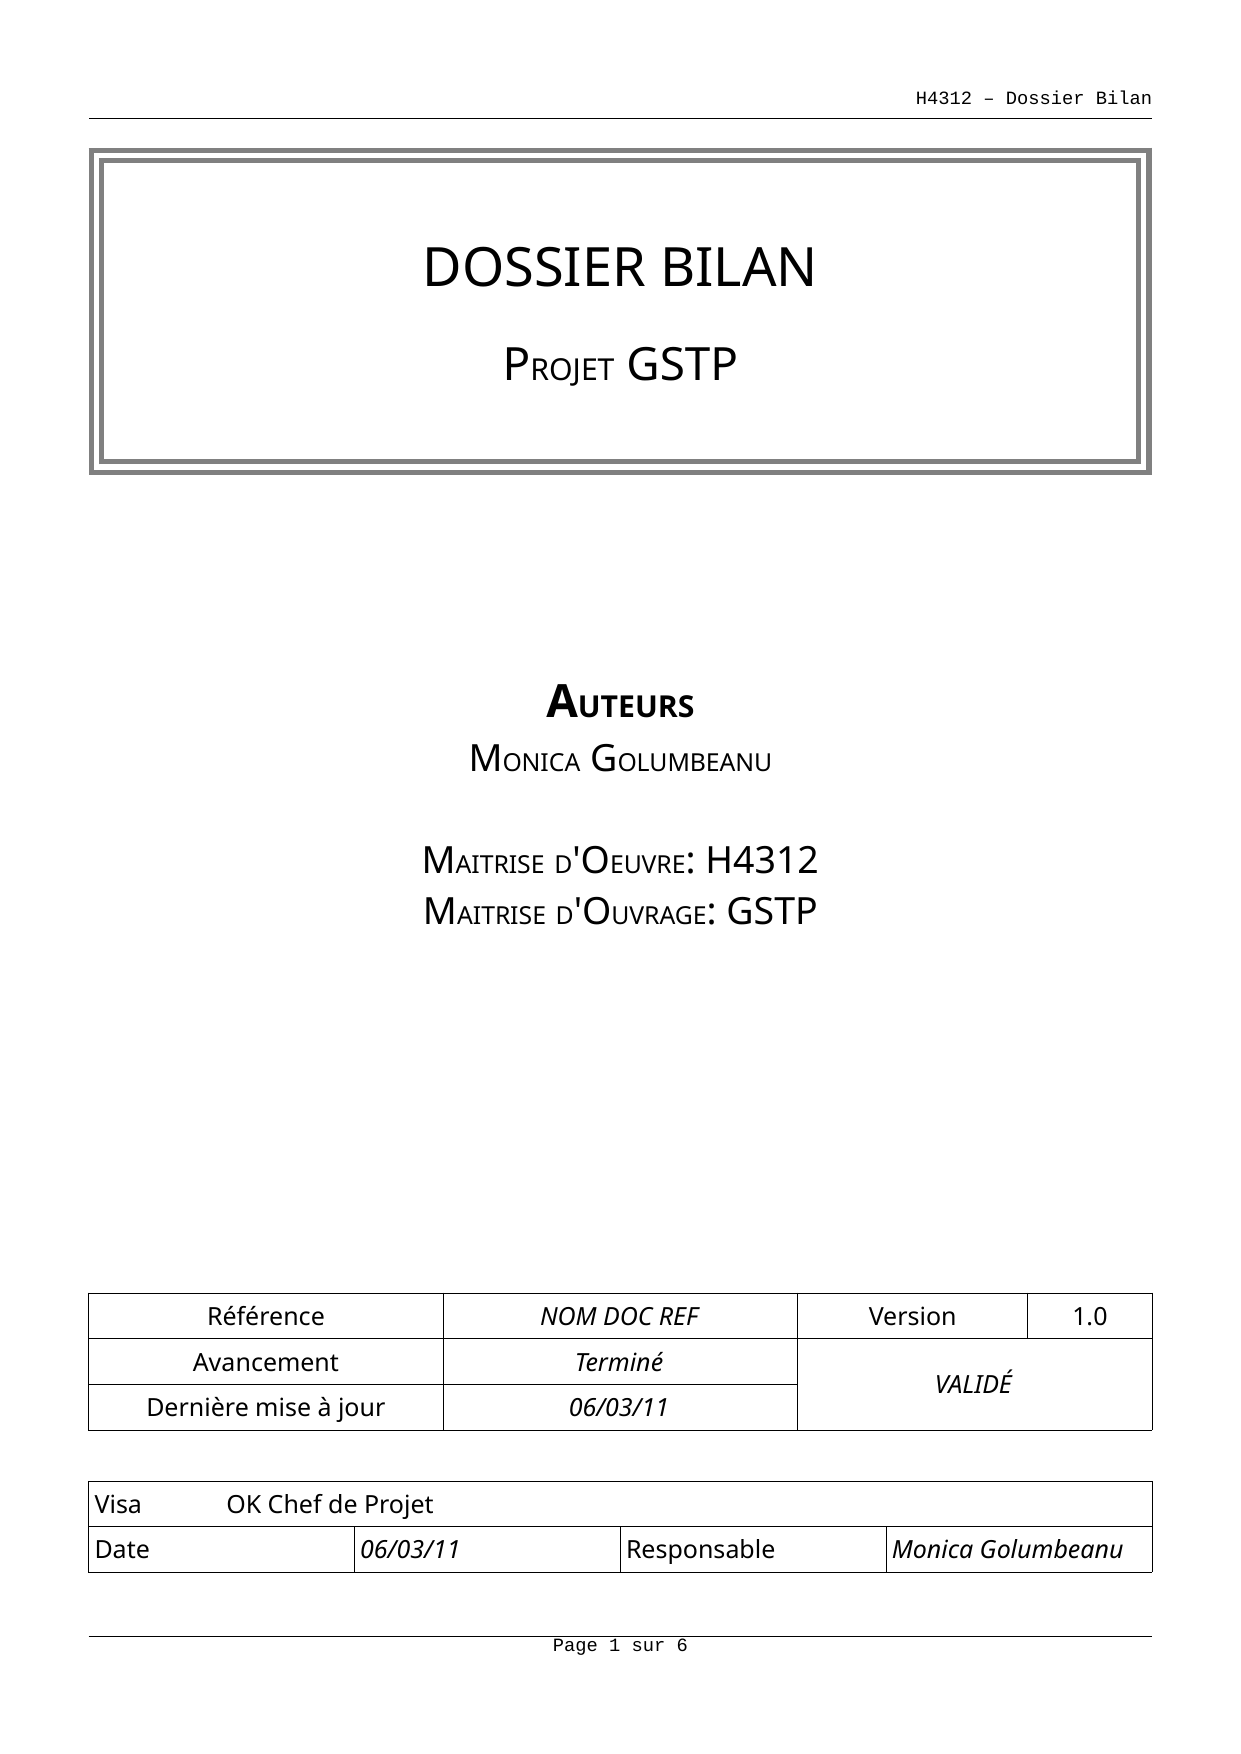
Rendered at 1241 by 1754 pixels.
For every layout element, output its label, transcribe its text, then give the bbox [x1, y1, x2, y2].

table_cell Dernière mise à jour [89, 1385, 443, 1429]
text Auteurs [88, 669, 1152, 731]
text [1141, 313, 1146, 376]
text Maitrise d'Ouvrage: GSTP [88, 884, 1152, 935]
table_cell 06/03/11 [355, 1527, 620, 1572]
table_header Référence [89, 1294, 443, 1338]
table_header Version [798, 1294, 1027, 1338]
table_cell Monica Golumbeanu [887, 1527, 1152, 1572]
table_header 1.0 [1028, 1294, 1152, 1338]
table_header Visa OK Chef de Projet [89, 1482, 1152, 1526]
text [1141, 210, 1146, 302]
table_cell Terminé [444, 1339, 797, 1384]
text [94, 210, 99, 302]
table_cell 06/03/11 [444, 1385, 797, 1429]
text Projet GSTP [104, 313, 1136, 376]
text [94, 313, 99, 376]
text Dossier bilan [104, 210, 1136, 302]
table_cell VALIDÉ [798, 1339, 1152, 1429]
table_cell Avancement [89, 1339, 443, 1384]
table_cell Responsable [621, 1527, 886, 1572]
text Monica Golumbeanu [88, 731, 1152, 782]
table_cell Date [89, 1527, 354, 1572]
table_header NOM DOC REF [444, 1294, 797, 1338]
text Maitrise d'Oeuvre: H4312 [88, 833, 1152, 884]
